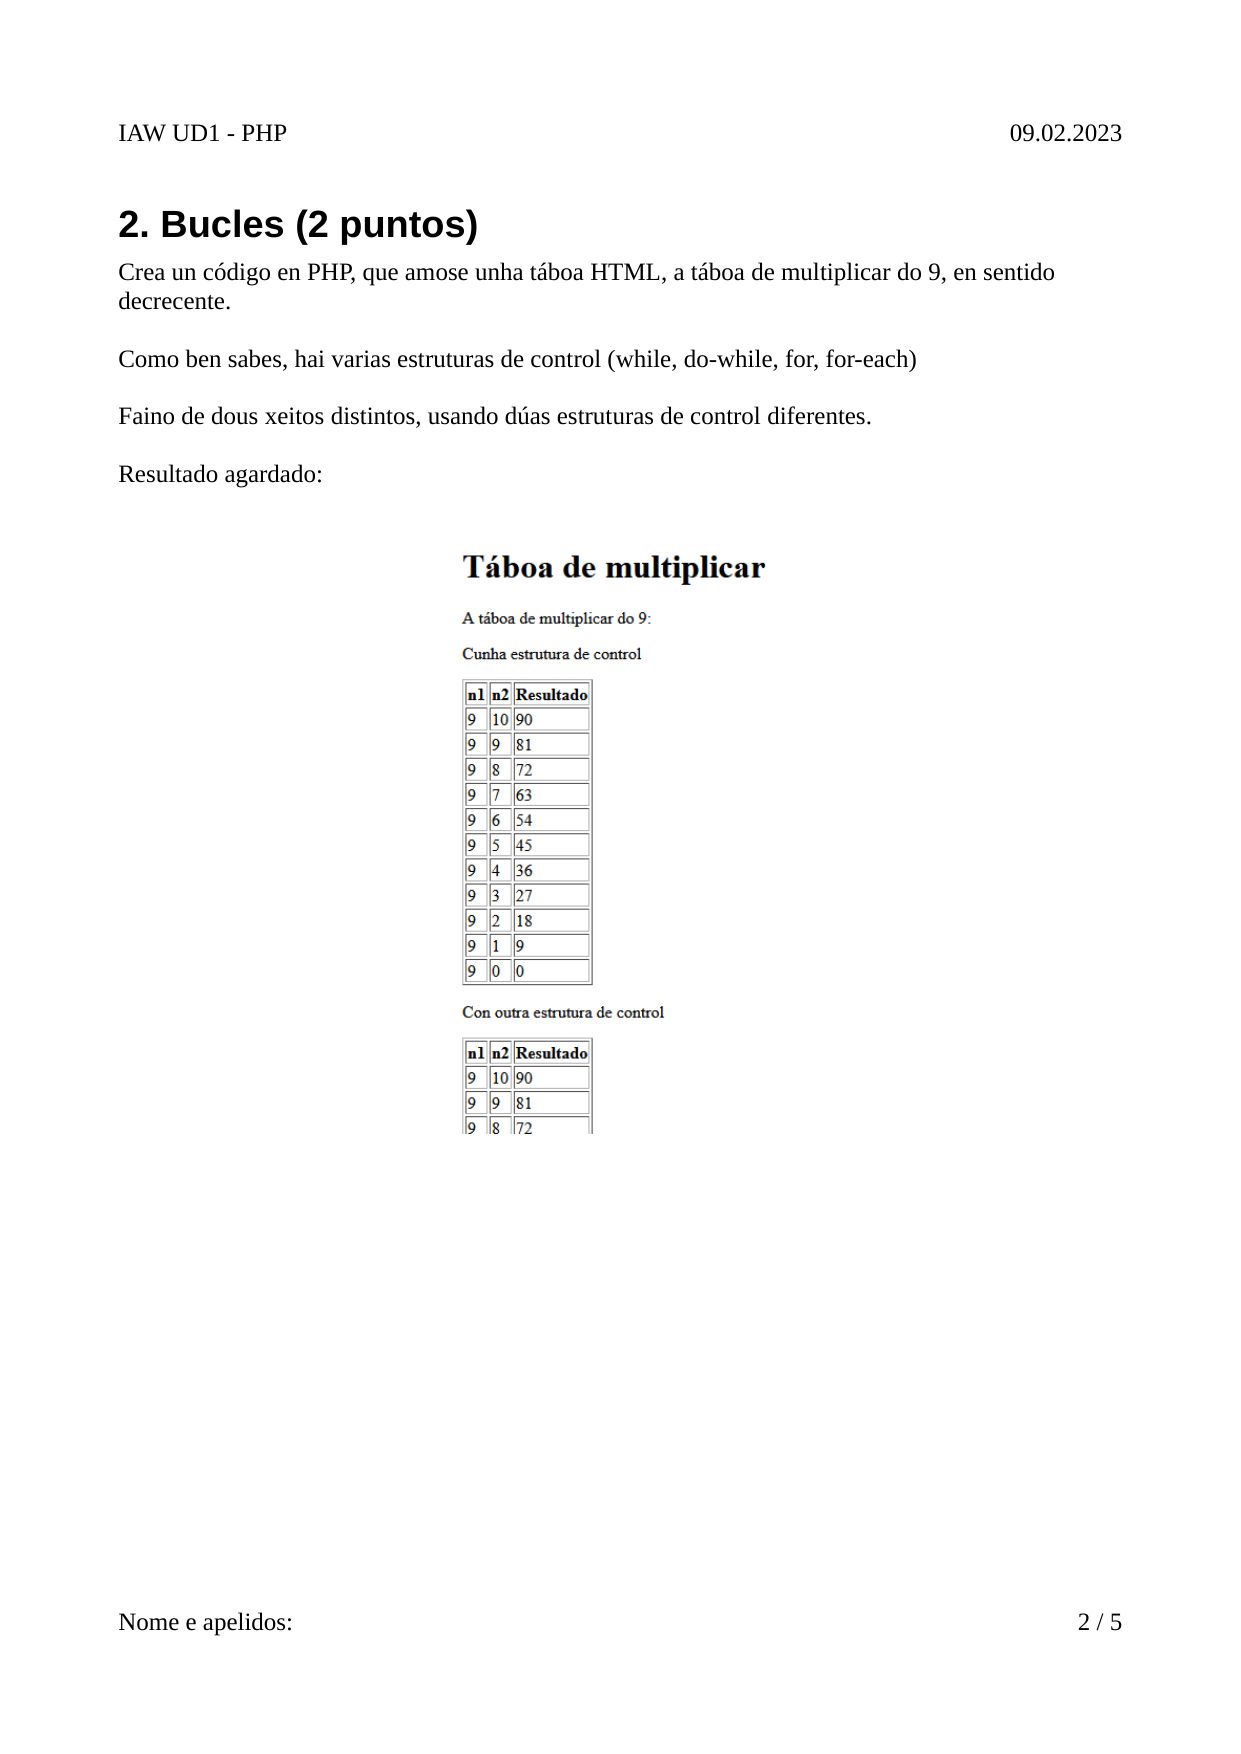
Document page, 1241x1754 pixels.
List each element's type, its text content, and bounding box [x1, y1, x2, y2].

text Faino de dous xeitos distintos, usando dúas estruturas de control diferentes. [118, 401, 1122, 430]
text Resultado agardado: [118, 459, 1122, 487]
text Crea un código en PHP, que amose unha táboa HTML, a táboa de multiplicar do 9, en sentido decrecente. [118, 257, 1122, 315]
picture [456, 545, 784, 1134]
text Como ben sabes, hai varias estruturas de control (while, do-while, for, for-each) [118, 344, 1122, 372]
subtitle 2. Bucles (2 puntos) [118, 201, 1122, 245]
